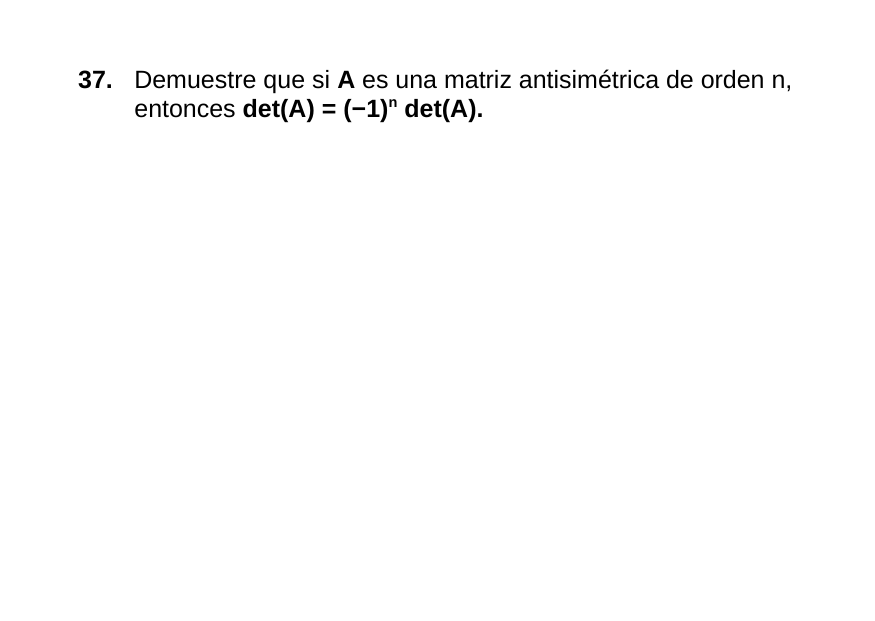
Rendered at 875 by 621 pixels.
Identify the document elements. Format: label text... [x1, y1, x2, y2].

list Demuestre que si A es una matriz antisimétrica de orden n, entonces det(A) = (−1)n det(A). [78, 65, 815, 122]
